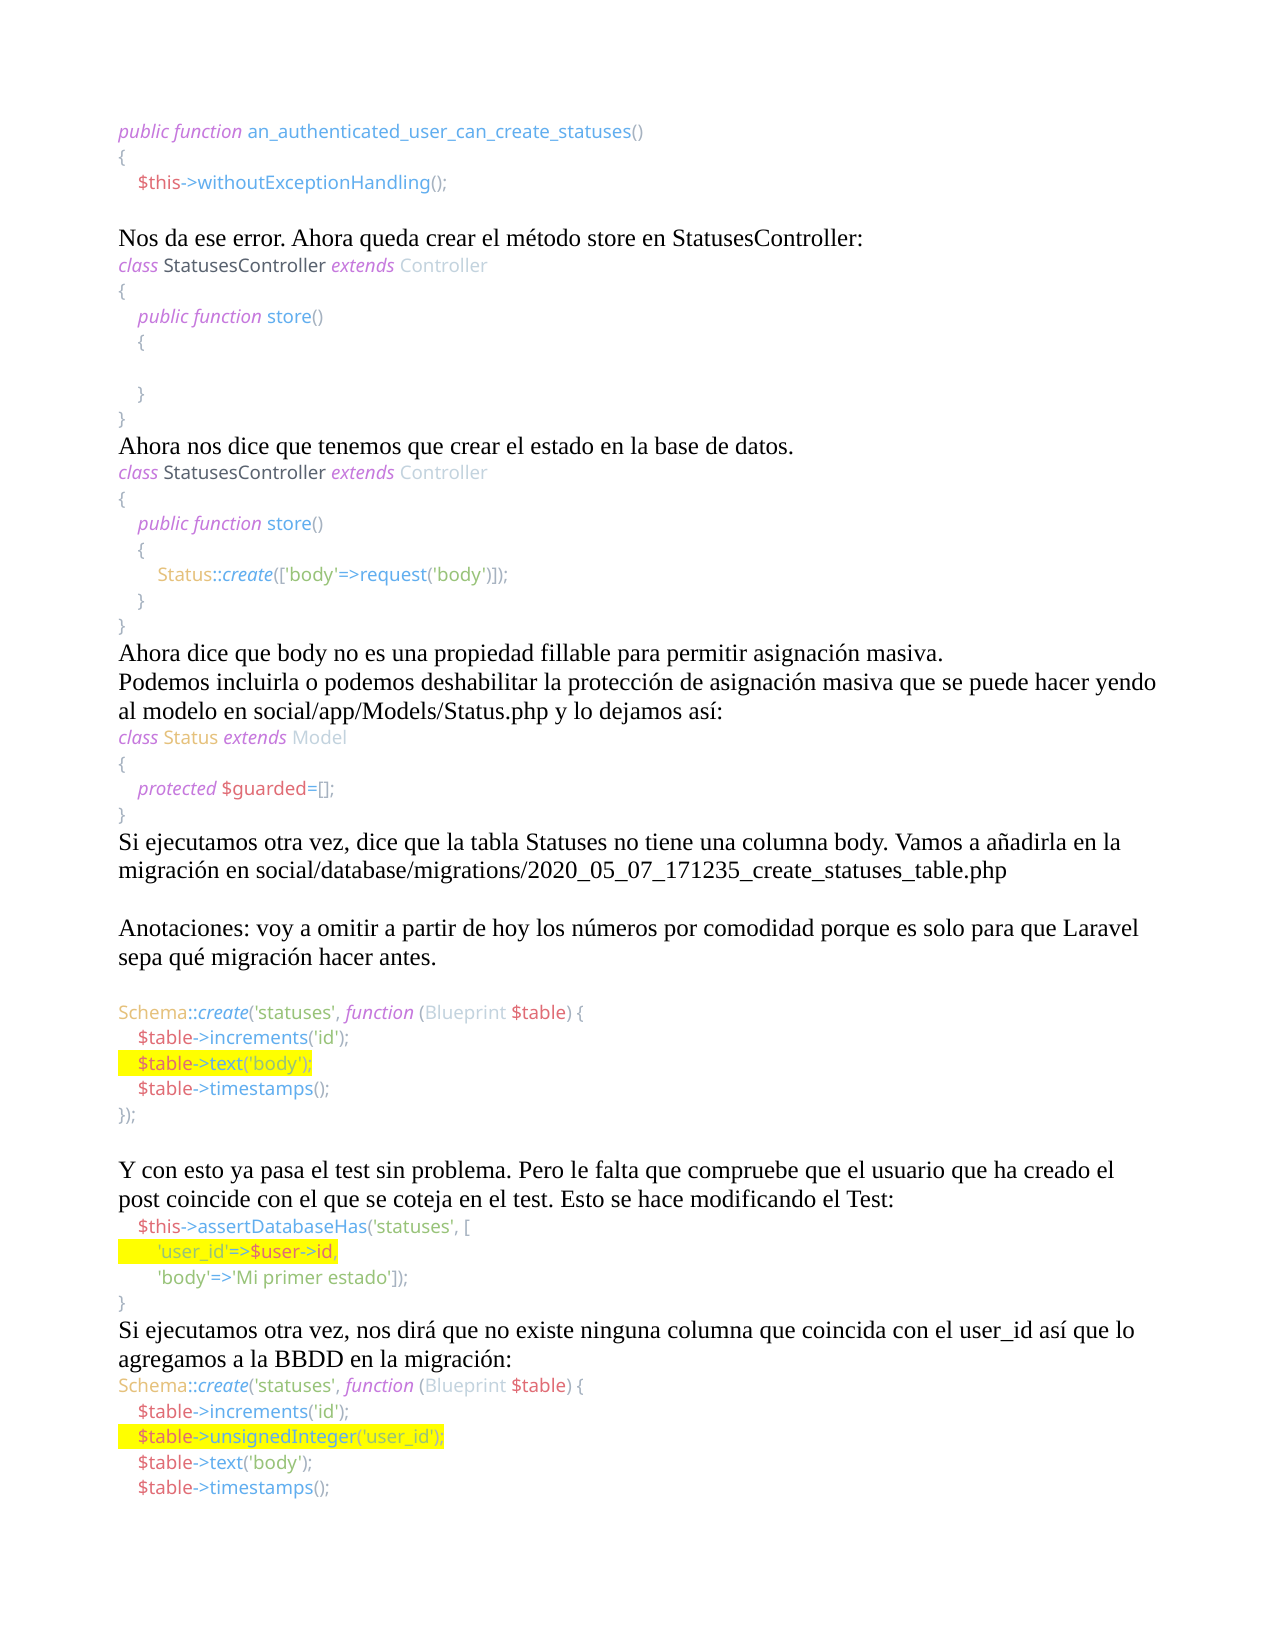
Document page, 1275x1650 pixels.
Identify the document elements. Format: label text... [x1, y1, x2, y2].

text public function an_authenticated_user_can_create_statuses() { $this->withoutExceptionHandling(); [118, 118, 1157, 195]
text Nos da ese error. Ahora queda crear el método store en StatusesController: [118, 223, 1157, 252]
text Y con esto ya pasa el test sin problema. Pero le falta que compruebe que el usuario que ha creado el post coincide con el que se coteja en el test. Esto se hace modificando el Test: [118, 1155, 1157, 1213]
text Ahora nos dice que tenemos que crear el estado en la base de datos. [118, 431, 1157, 459]
text Schema::create('statuses', function (Blueprint $table) { $table->increments('id'); $table->text('body'); $table->timestamps(); }); [118, 999, 1157, 1127]
text Si ejecutamos otra vez, nos dirá que no existe ninguna columna que coincida con el user_id así que lo agregamos a la BBDD en la migración: [118, 1315, 1157, 1372]
text class StatusesController extends Controller { public function store() { } } [118, 252, 1157, 431]
text $this->assertDatabaseHas('statuses', [ 'user_id'=>$user->id, 'body'=>'Mi primer estado']); } [118, 1213, 1157, 1315]
text class StatusesController extends Controller { public function store() { Status::create(['body'=>request('body')]); } } [118, 459, 1157, 638]
text class Status extends Model { protected $guarded=[]; } Si ejecutamos otra vez, dice que la tabla Statuses no tiene una columna body. Vamos a añadirla en la migración en social/database/migrations/2020_05_07_171235_create_statuses_table.php [118, 724, 1157, 884]
text Ahora dice que body no es una propiedad fillable para permitir asignación masiva. [118, 638, 1157, 667]
text Podemos incluirla o podemos deshabilitar la protección de asignación masiva que se puede hacer yendo al modelo en social/app/Models/Status.php y lo dejamos así: [118, 667, 1157, 724]
text Schema::create('statuses', function (Blueprint $table) { $table->increments('id'); $table->unsignedInteger('user_id'); $table->text('body'); $table->timestamps(); [118, 1372, 1157, 1500]
text Anotaciones: voy a omitir a partir de hoy los números por comodidad porque es solo para que Laravel sepa qué migración hacer antes. [118, 913, 1157, 970]
